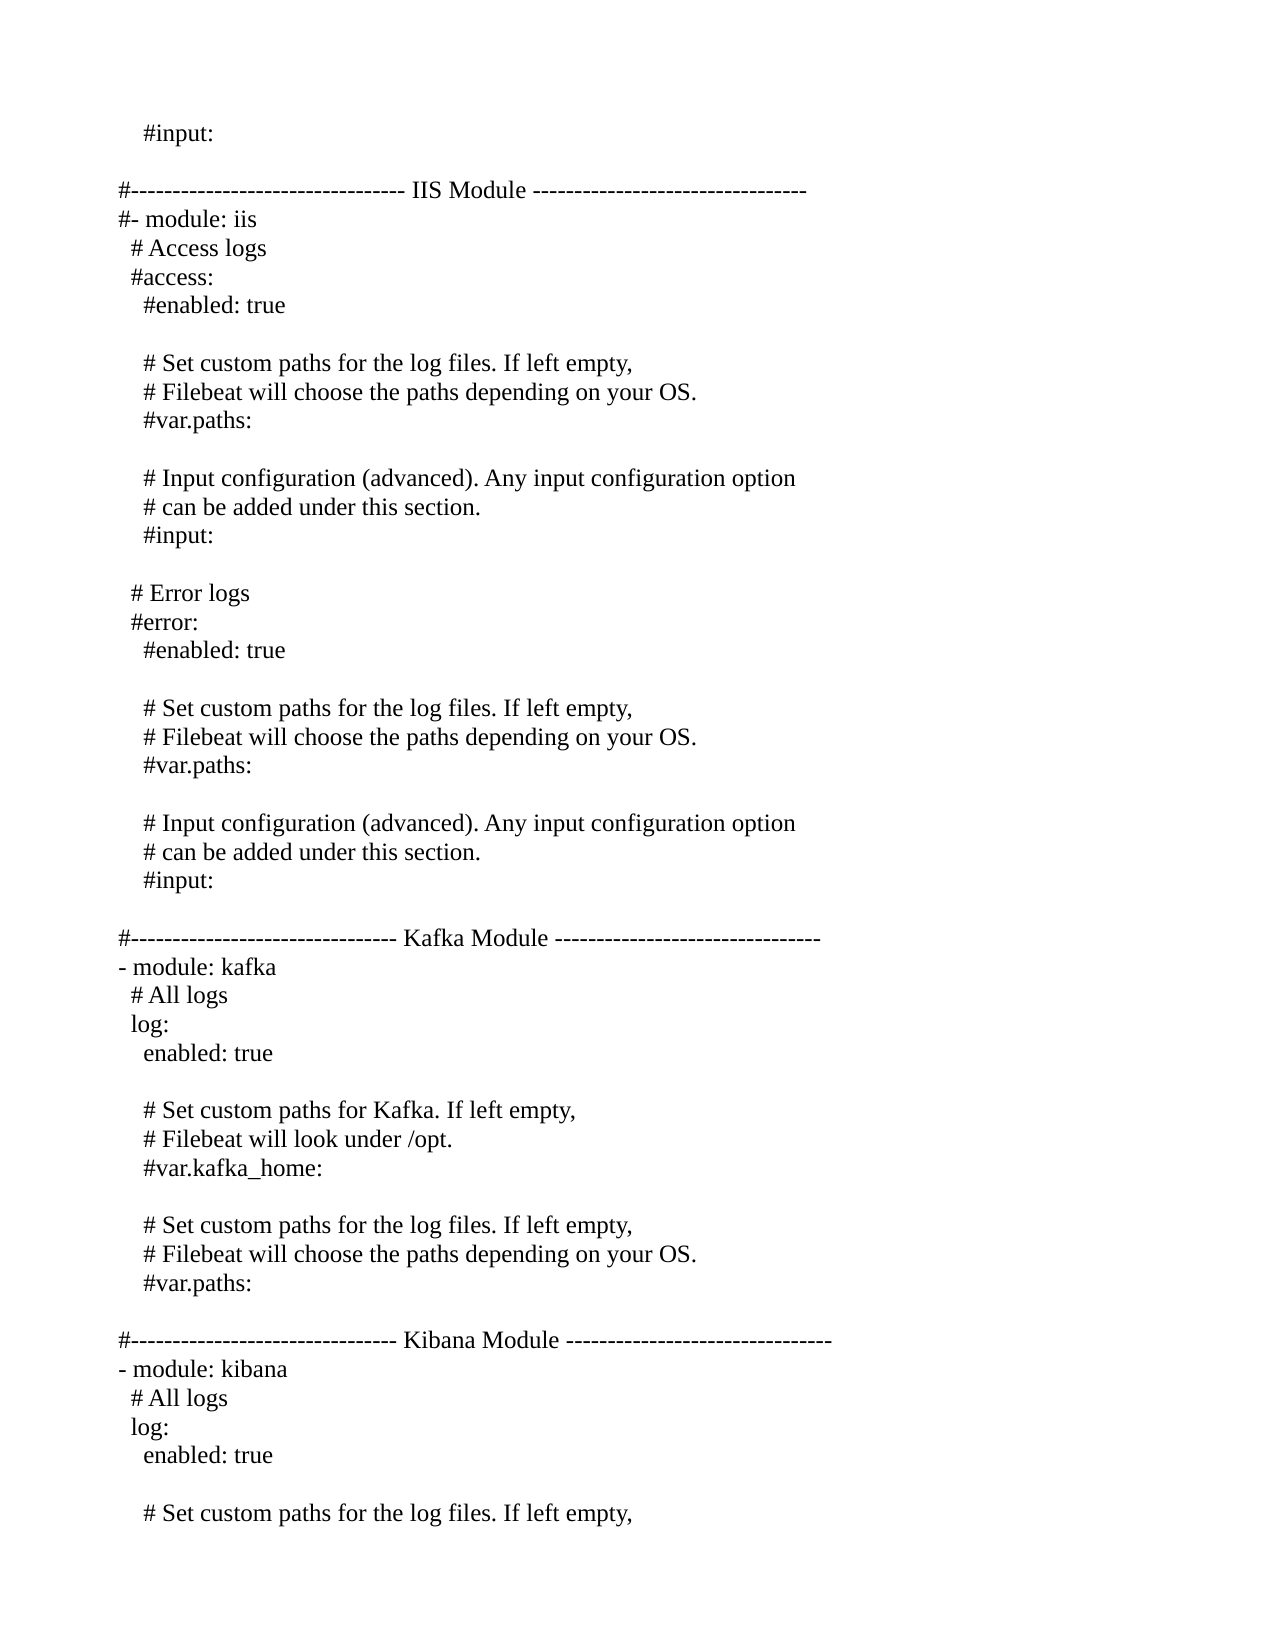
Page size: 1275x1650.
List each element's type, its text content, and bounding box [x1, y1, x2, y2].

text # can be added under this section. [118, 837, 1157, 866]
text #-------------------------------- Kafka Module -------------------------------- [118, 923, 1157, 952]
text - module: kafka [118, 952, 1157, 981]
text #- module: iis [118, 204, 1157, 233]
text enabled: true [118, 1441, 1157, 1469]
text # Set custom paths for the log files. If left empty, [118, 1211, 1157, 1239]
text #input: [118, 866, 1157, 894]
text # Set custom paths for the log files. If left empty, [118, 1498, 1157, 1527]
text #-------------------------------- Kibana Module -------------------------------- [118, 1326, 1157, 1354]
text #var.paths: [118, 406, 1157, 434]
text #--------------------------------- IIS Module --------------------------------- [118, 176, 1157, 204]
text #enabled: true [118, 636, 1157, 664]
text # Filebeat will choose the paths depending on your OS. [118, 377, 1157, 406]
text # Filebeat will choose the paths depending on your OS. [118, 722, 1157, 751]
text #access: [118, 262, 1157, 291]
text #var.kafka_home: [118, 1153, 1157, 1182]
text # Filebeat will look under /opt. [118, 1124, 1157, 1153]
text #var.paths: [118, 751, 1157, 779]
text # Error logs [118, 578, 1157, 607]
text #var.paths: [118, 1268, 1157, 1297]
text # can be added under this section. [118, 492, 1157, 521]
text #enabled: true [118, 291, 1157, 319]
text # Set custom paths for Kafka. If left empty, [118, 1096, 1157, 1124]
text #input: [118, 118, 1157, 147]
text # Access logs [118, 233, 1157, 262]
text #input: [118, 521, 1157, 549]
text # Filebeat will choose the paths depending on your OS. [118, 1239, 1157, 1268]
text # All logs [118, 1383, 1157, 1412]
text # Set custom paths for the log files. If left empty, [118, 693, 1157, 722]
text enabled: true [118, 1038, 1157, 1067]
text - module: kibana [118, 1354, 1157, 1383]
text # Input configuration (advanced). Any input configuration option [118, 463, 1157, 492]
text #error: [118, 607, 1157, 636]
text # All logs [118, 981, 1157, 1009]
text # Set custom paths for the log files. If left empty, [118, 348, 1157, 377]
text log: [118, 1412, 1157, 1441]
text # Input configuration (advanced). Any input configuration option [118, 808, 1157, 837]
text log: [118, 1009, 1157, 1038]
